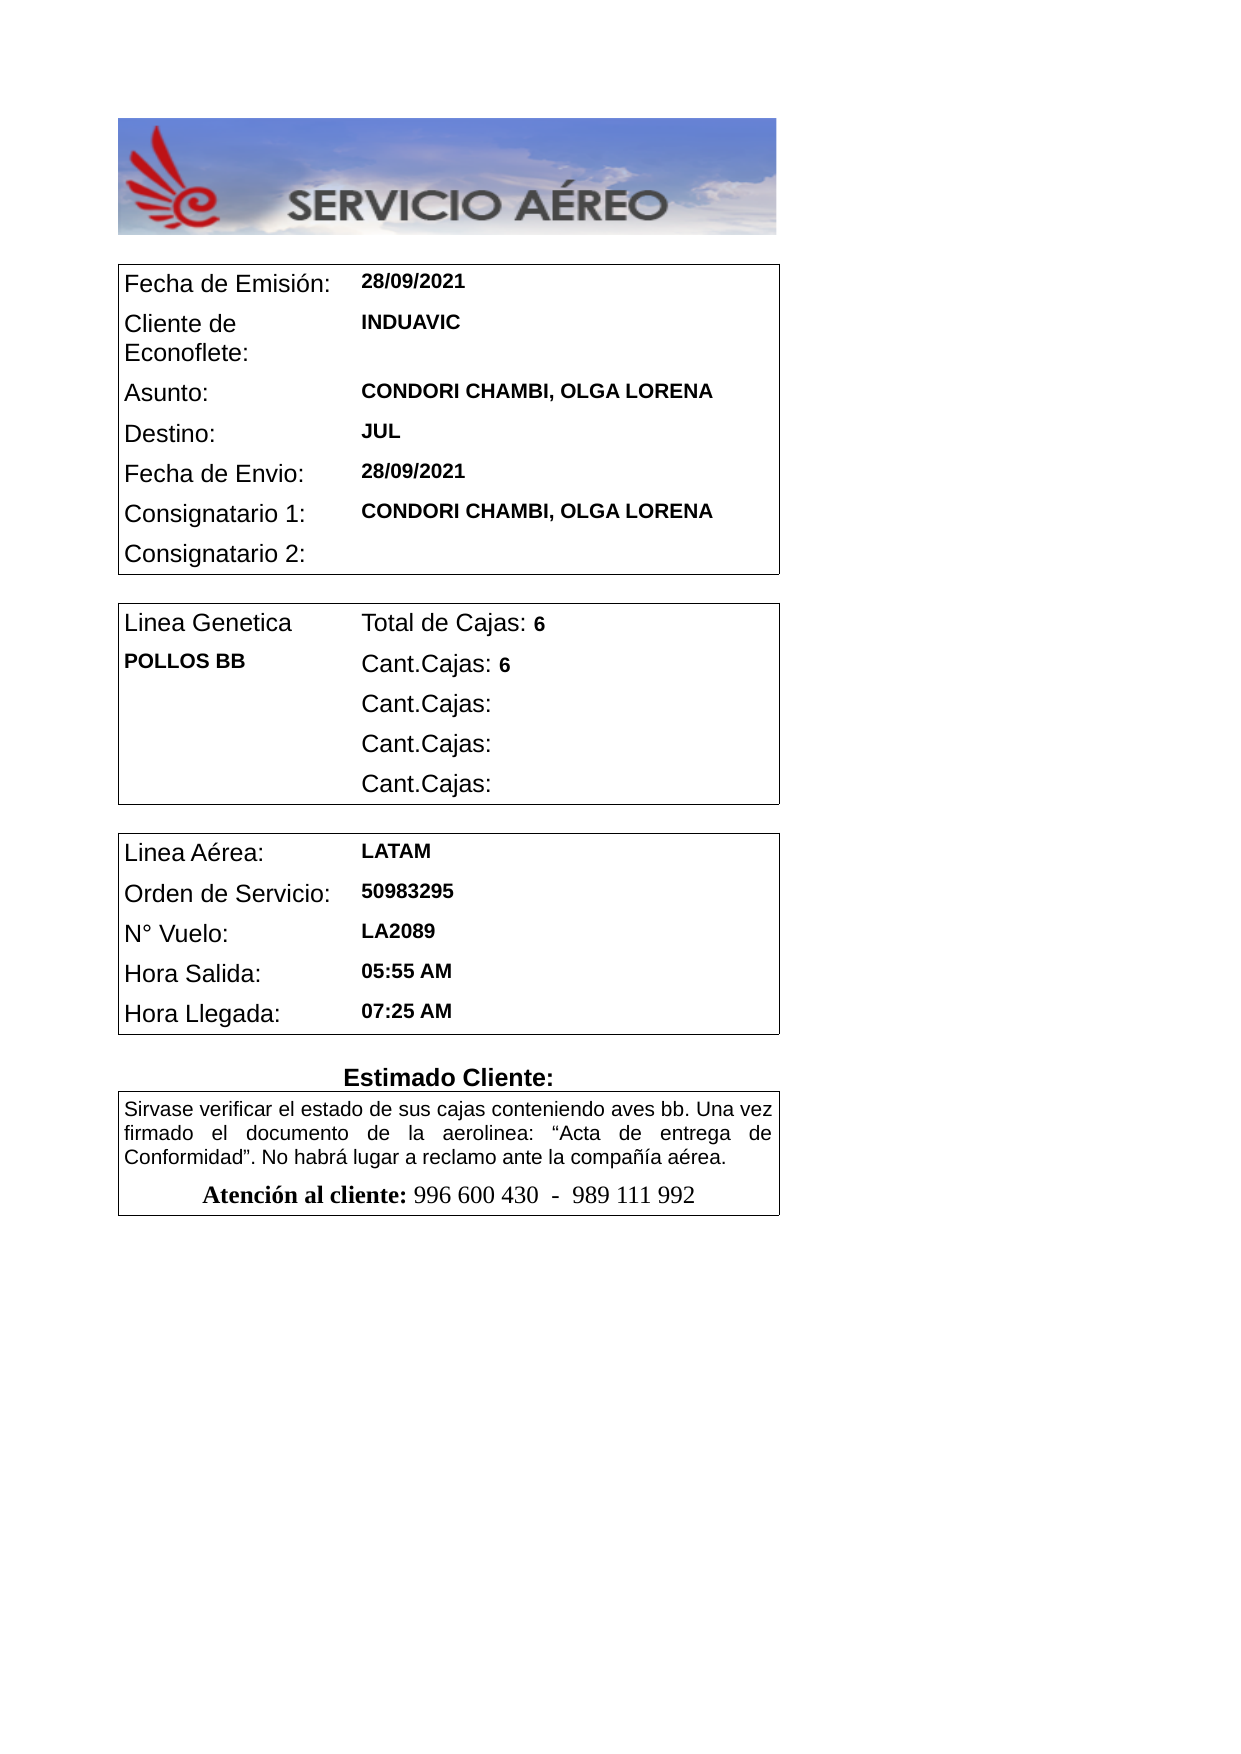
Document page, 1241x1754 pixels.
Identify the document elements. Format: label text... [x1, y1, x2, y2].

table_header Fecha de Emisión: [119, 265, 356, 304]
table_cell Destino: [119, 413, 356, 453]
table_cell JUL [356, 413, 779, 453]
table_cell [119, 764, 356, 804]
table_cell Cliente de Econoflete: [119, 304, 356, 373]
table_cell N° Vuelo: [119, 913, 356, 953]
table_cell Cant.Cajas: [356, 683, 779, 723]
table_cell Fecha de Envio: [119, 453, 356, 493]
table_cell Cant.Cajas: 6 [356, 643, 779, 683]
table_cell Linea Genetica [119, 604, 356, 643]
table_cell [356, 534, 779, 574]
table_cell 50983295 [356, 873, 779, 913]
table_cell Total de Cajas: 6 [356, 604, 779, 643]
table_cell [356, 805, 779, 833]
table_cell CONDORI CHAMBI, OLGA LORENA [356, 373, 779, 413]
picture [118, 118, 777, 235]
table_cell Linea Aérea: [119, 834, 356, 873]
table_cell Estimado Cliente: [118, 1035, 779, 1091]
table_cell Consignatario 2: [119, 534, 356, 574]
table_cell Cant.Cajas: [356, 723, 779, 763]
table_cell Atención al cliente: 996 600 430 - 989 111 992 [119, 1175, 779, 1215]
table_cell INDUAVIC [356, 304, 779, 373]
table_cell Cant.Cajas: [356, 764, 779, 804]
table_cell [118, 805, 356, 833]
table_cell CONDORI CHAMBI, OLGA LORENA [356, 493, 779, 533]
table_cell Hora Llegada: [119, 994, 356, 1034]
table_cell Consignatario 1: [119, 493, 356, 533]
table_cell [356, 575, 779, 603]
table_cell [119, 683, 356, 723]
table_cell 05:55 AM [356, 953, 779, 993]
table_cell Hora Salida: [119, 953, 356, 993]
table_cell 07:25 AM [356, 994, 779, 1034]
table_cell LATAM [356, 834, 779, 873]
table_cell 28/09/2021 [356, 453, 779, 493]
table_cell [118, 575, 356, 603]
table_cell Orden de Servicio: [119, 873, 356, 913]
table_cell POLLOS BB [119, 643, 356, 683]
table_cell Sirvase verificar el estado de sus cajas conteniendo aves bb. Una vez firmado el documento de la aerolinea: “Acta de entrega de Conformidad”. No habrá lugar a reclamo ante la compañía aérea. [119, 1092, 779, 1175]
table_cell LA2089 [356, 913, 779, 953]
table_header 28/09/2021 [356, 265, 779, 304]
table_cell [119, 723, 356, 763]
table_cell Asunto: [119, 373, 356, 413]
